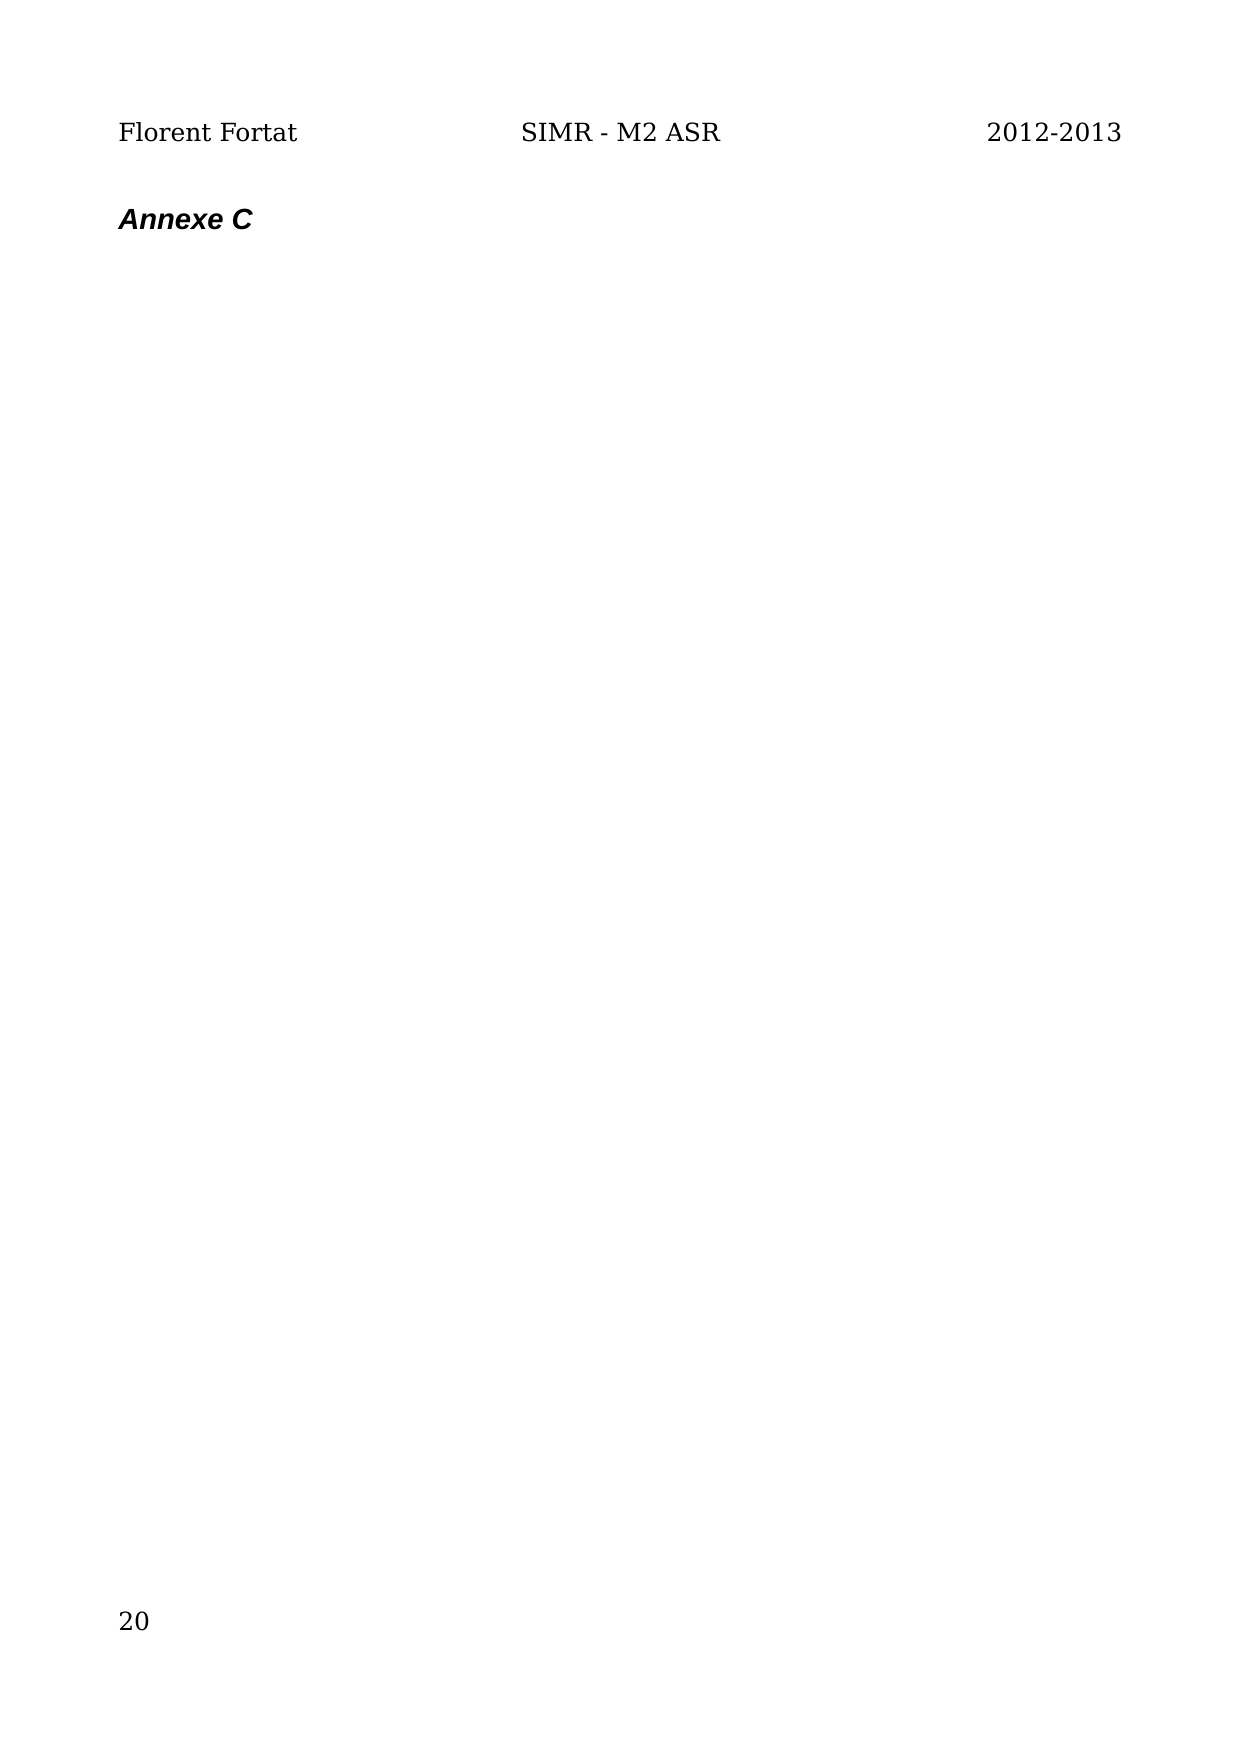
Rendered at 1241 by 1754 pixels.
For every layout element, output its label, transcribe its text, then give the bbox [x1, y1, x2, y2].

subtitle Annexe C [118, 202, 1122, 235]
